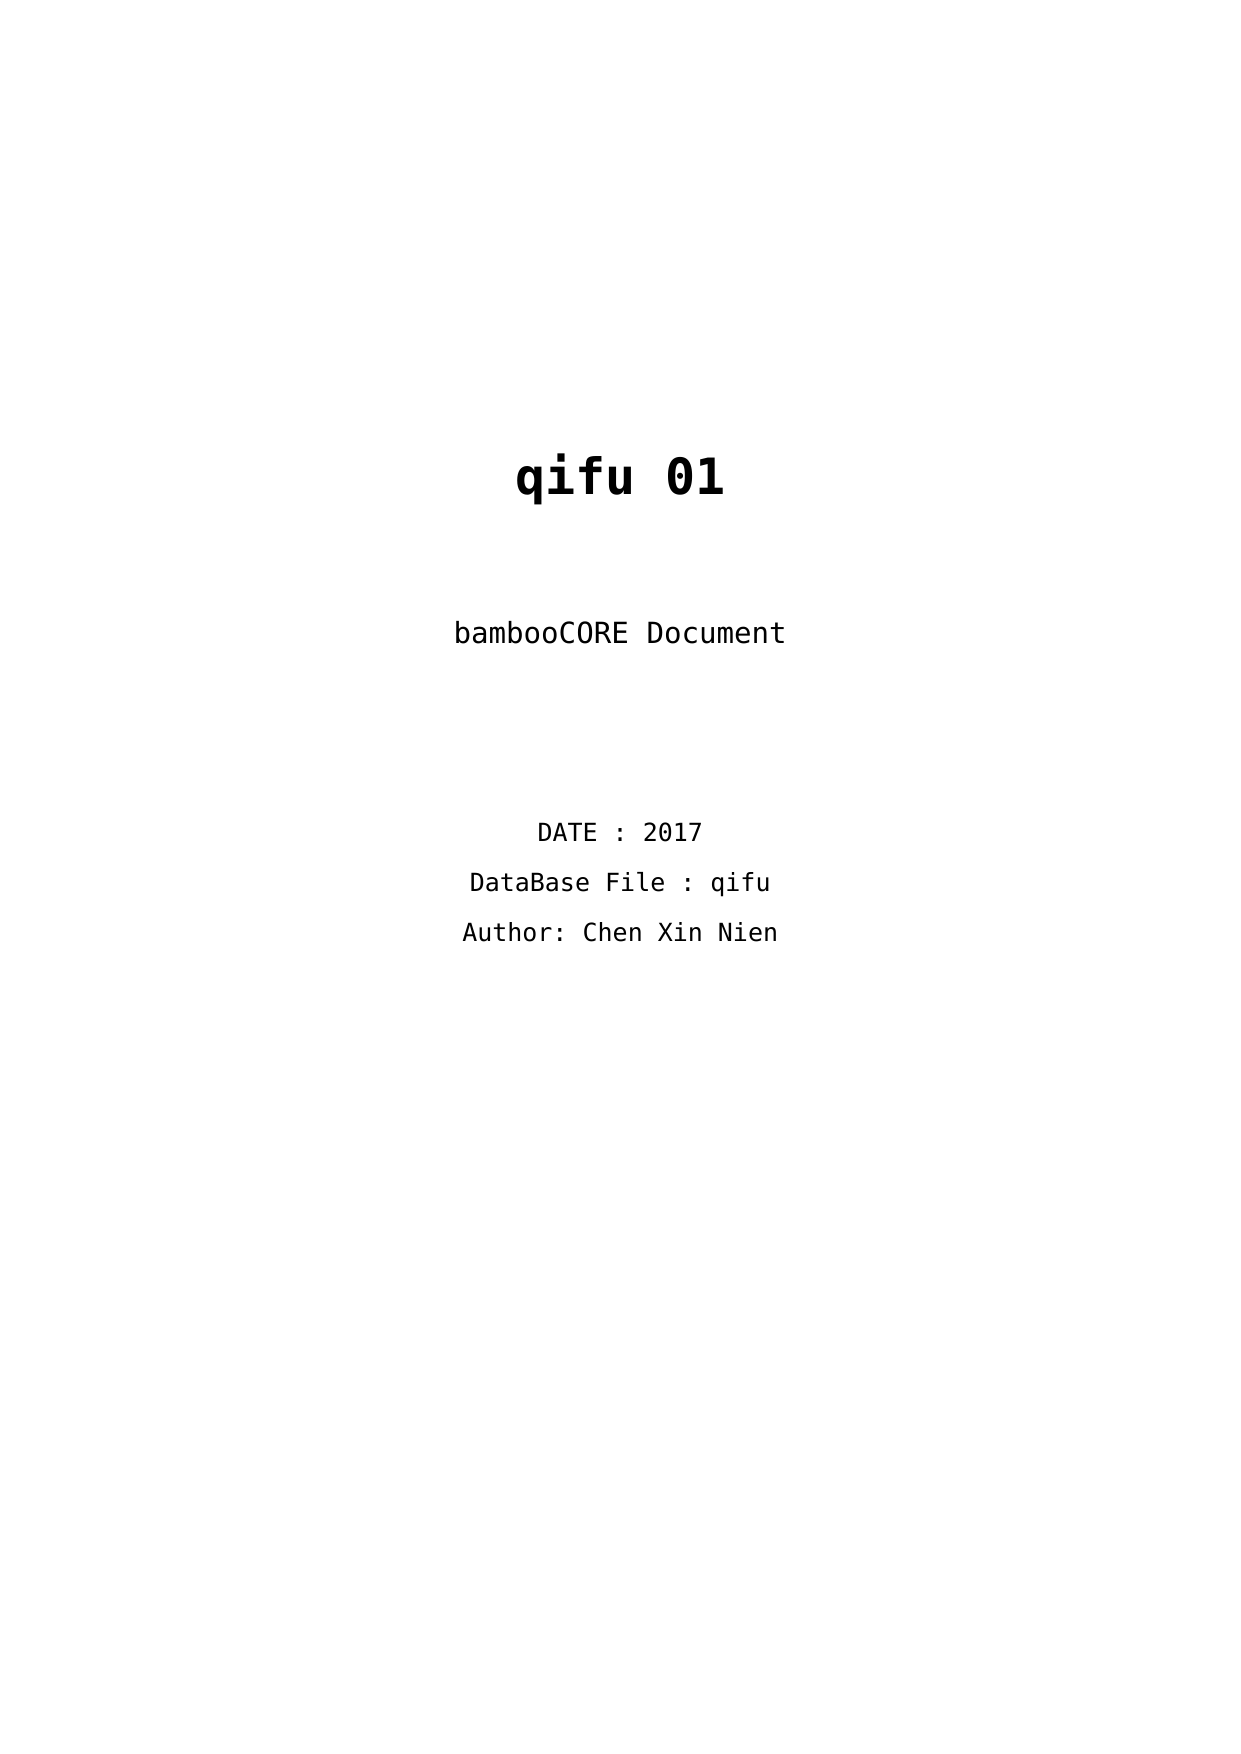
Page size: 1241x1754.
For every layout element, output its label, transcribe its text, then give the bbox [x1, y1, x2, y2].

text DATE : 2017 [75, 814, 1165, 852]
text DataBase File : qifu [75, 864, 1165, 902]
text Author: Chen Xin Nien [75, 914, 1165, 952]
text bambooCORE Document [75, 614, 1165, 652]
text qifu 01 [75, 439, 1165, 514]
